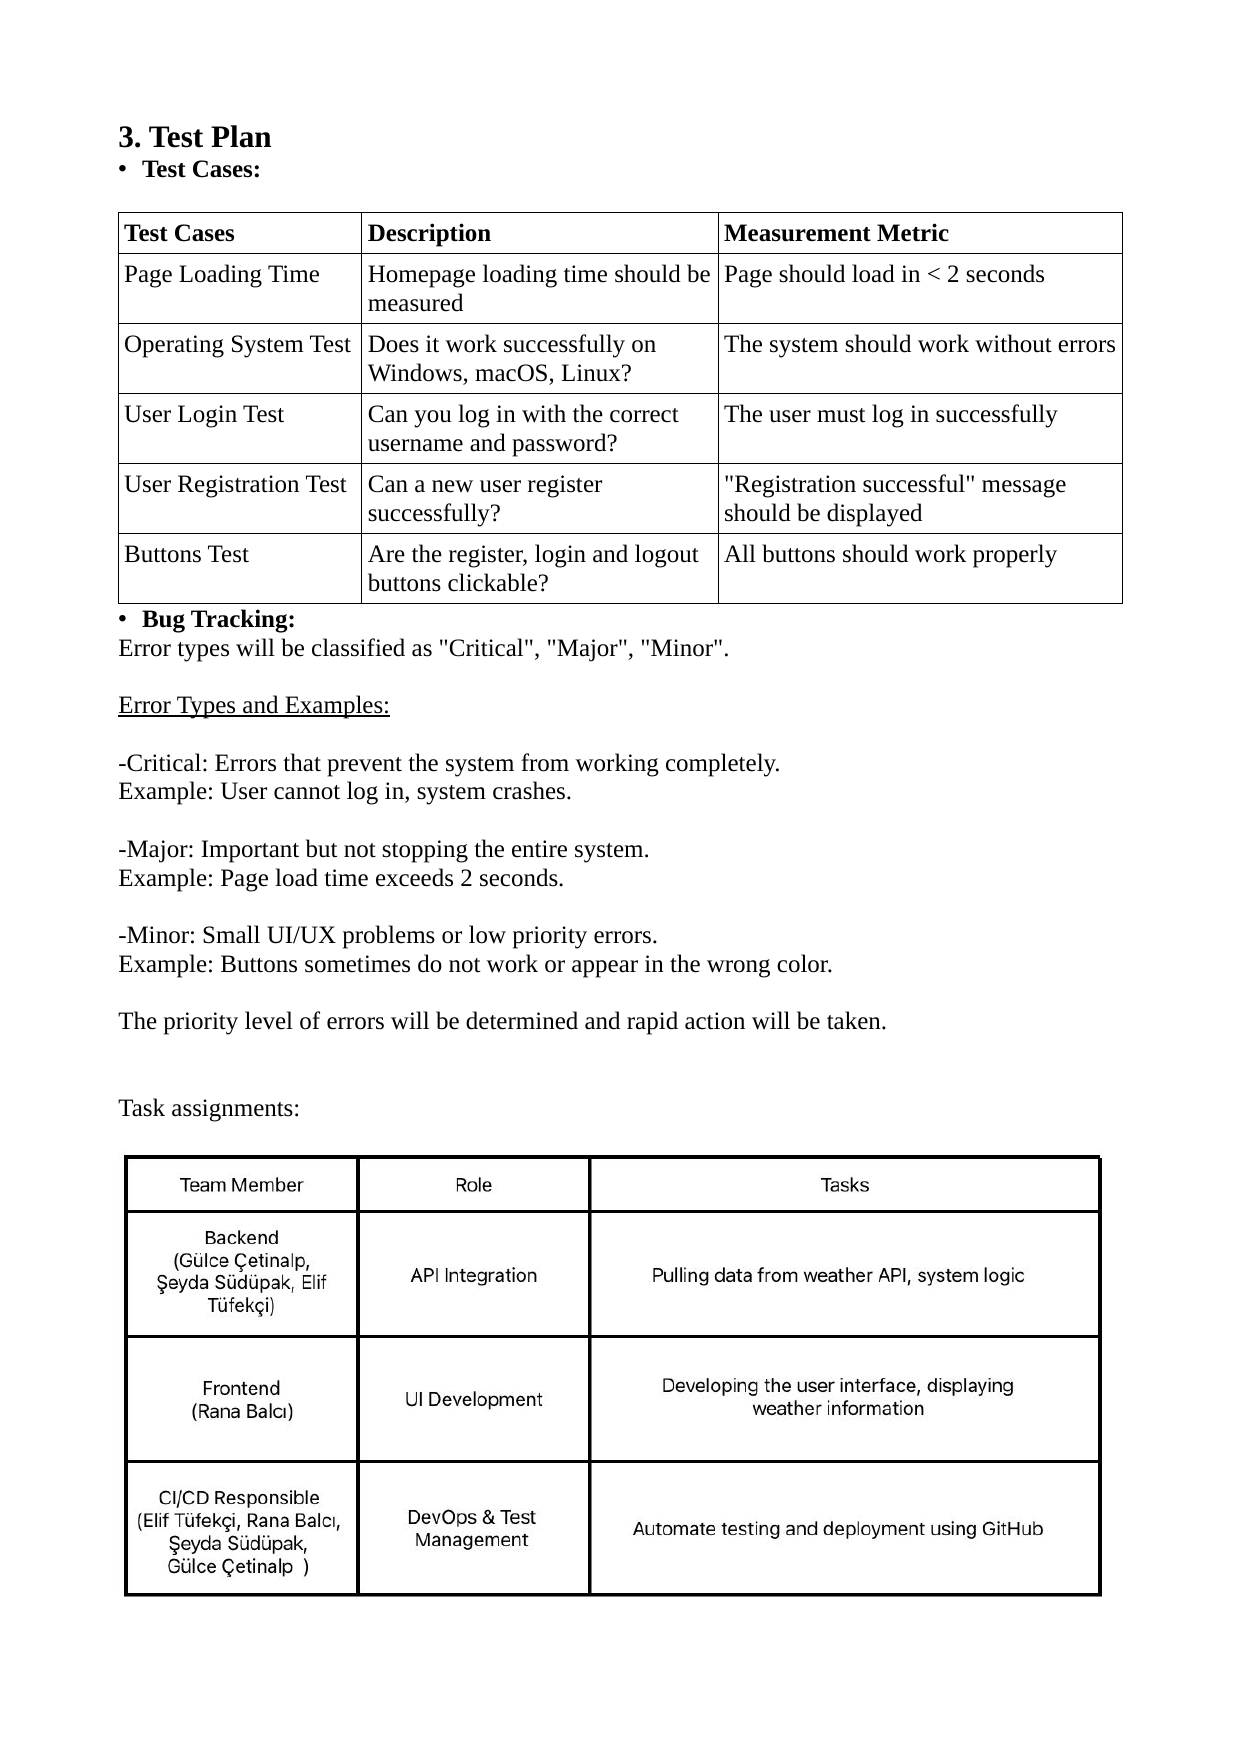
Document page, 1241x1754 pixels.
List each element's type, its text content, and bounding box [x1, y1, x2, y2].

table_cell Buttons Test [119, 534, 361, 603]
table_cell Are the register, login and logout buttons clickable? [362, 534, 718, 603]
text Task assignments: [118, 1093, 1122, 1121]
text Error types will be classified as "Critical", "Major", "Minor". [118, 633, 1122, 661]
table_cell Homepage loading time should be measured [362, 254, 718, 323]
table_cell Can a new user register successfully? [362, 464, 718, 533]
text -Major: Important but not stopping the entire system. [118, 834, 1122, 863]
text Example: Page load time exceeds 2 seconds. [118, 863, 1122, 891]
table_cell Page should load in < 2 seconds [719, 254, 1122, 323]
table_cell All buttons should work properly [719, 534, 1122, 603]
table_header Description [362, 213, 718, 253]
table_cell Does it work successfully on Windows, macOS, Linux? [362, 324, 718, 393]
list Test Cases: [118, 154, 1122, 183]
text The priority level of errors will be determined and rapid action will be taken. [118, 1006, 1122, 1035]
table_cell The system should work without errors [719, 324, 1122, 393]
table_cell User Login Test [119, 394, 361, 463]
table_cell "Registration successful" message should be displayed [719, 464, 1122, 533]
text -Minor: Small UI/UX problems or low priority errors. [118, 920, 1122, 949]
text Example: User cannot log in, system crashes. [118, 776, 1122, 805]
table_cell Operating System Test [119, 324, 361, 393]
table_cell Page Loading Time [119, 254, 361, 323]
table_cell The user must log in successfully [719, 394, 1122, 463]
table_cell Can you log in with the correct username and password? [362, 394, 718, 463]
text Example: Buttons sometimes do not work or appear in the wrong color. [118, 949, 1122, 978]
table_header Test Cases [119, 213, 361, 253]
table_header Measurement Metric [719, 213, 1122, 253]
list Bug Tracking: [118, 604, 1122, 633]
table_cell User Registration Test [119, 464, 361, 533]
text -Critical: Errors that prevent the system from working completely. [118, 748, 1122, 776]
text Error Types and Examples: [118, 690, 1122, 719]
text 3. Test Plan [118, 118, 1122, 154]
